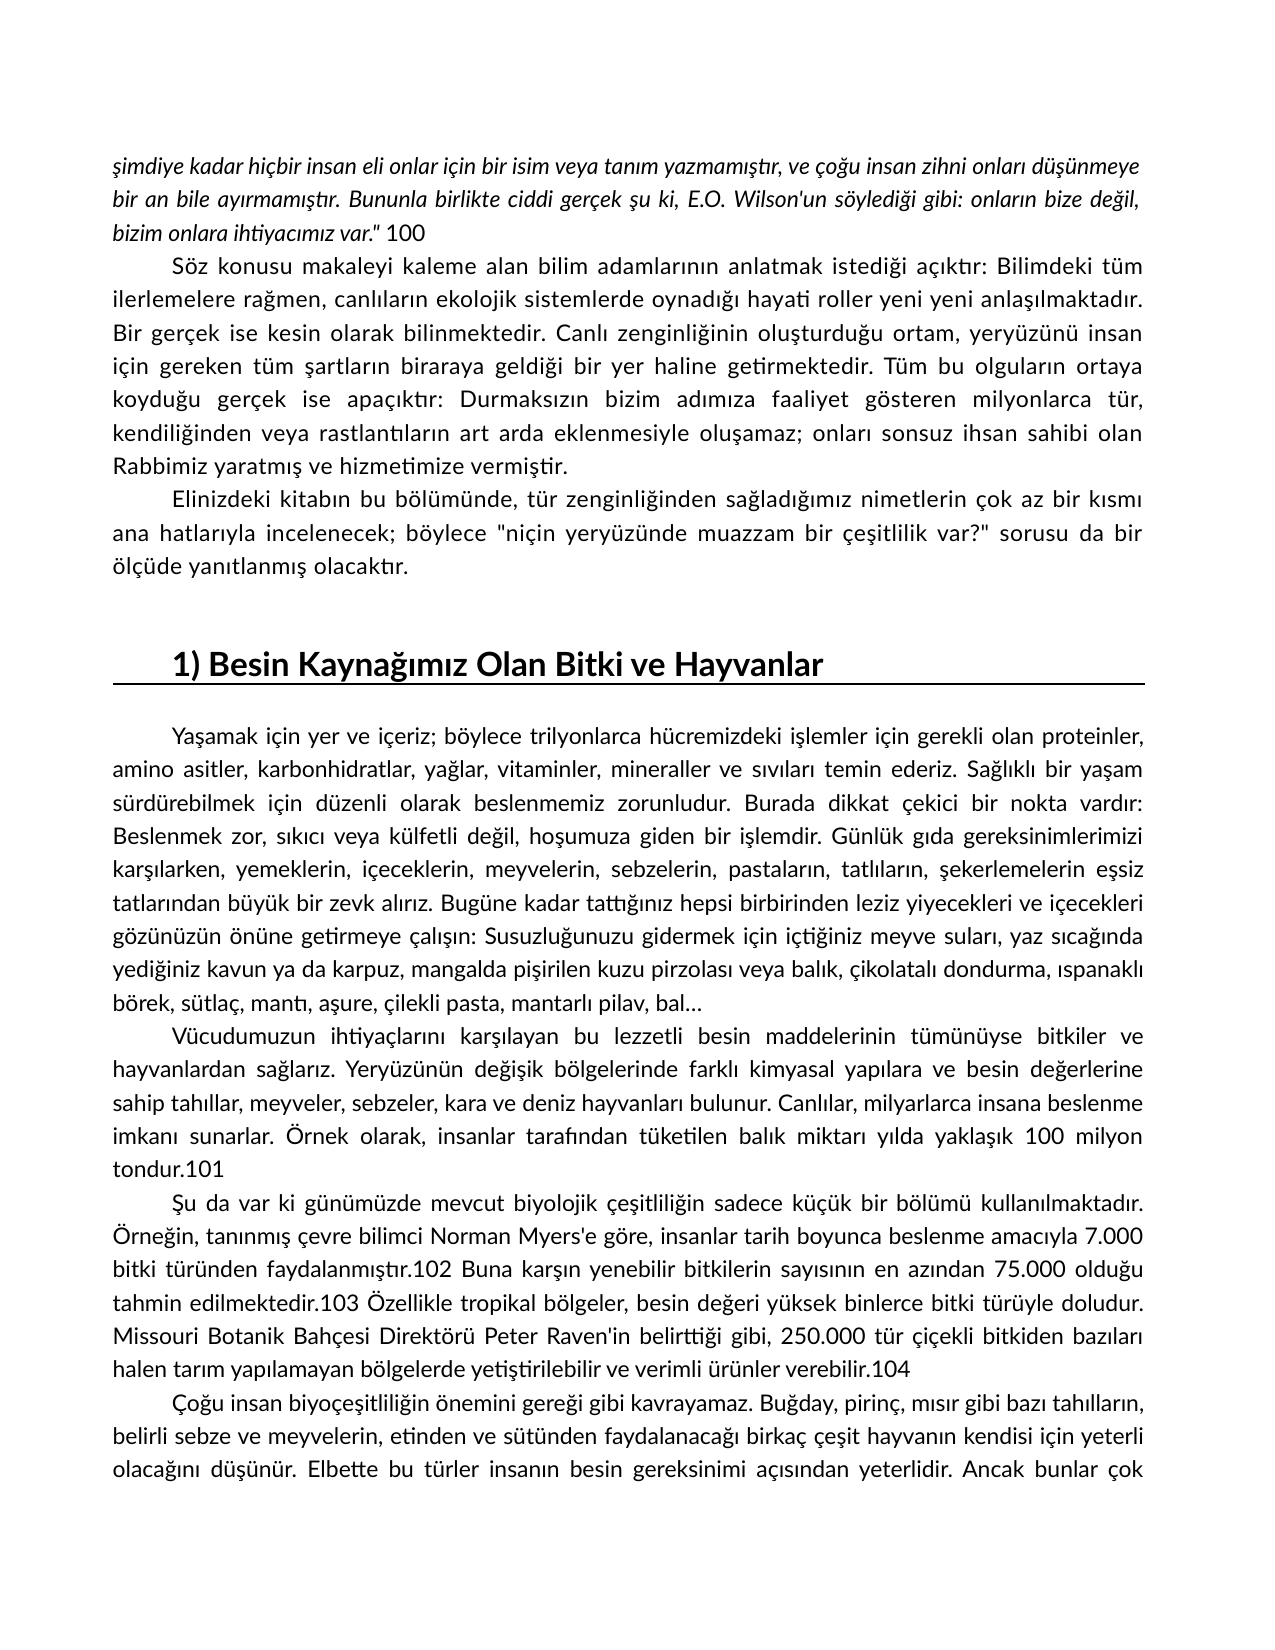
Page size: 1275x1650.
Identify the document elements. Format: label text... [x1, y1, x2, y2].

text Şu da var ki günümüzde mevcut biyolojik çeşitliliğin sadece küçük bir bölümü kullanılmaktadır. Örneğin, tanınmış çevre bilimci Norman Myers'e göre, insanlar tarih boyunca beslenme amacıyla 7.000 bitki türünden faydalanmıştır.102 Buna karşın yenebilir bitkilerin sayısının en azından 75.000 olduğu tahmin edilmektedir.103 Özellikle tropikal bölgeler, besin değeri yüksek binlerce bitki türüyle doludur. Missouri Botanik Bahçesi Direktörü Peter Raven'in belirttiği gibi, 250.000 tür çiçekli bitkiden bazıları halen tarım yapılamayan bölgelerde yetiştirilebilir ve verimli ürünler verebilir.104 [112, 1184, 1145, 1384]
text Söz konusu makaleyi kaleme alan bilim adamlarının anlatmak istediği açıktır: Bilimdeki tüm ilerlemelere rağmen, canlıların ekolojik sistemlerde oynadığı hayati roller yeni yeni anlaşılmaktadır. Bir gerçek ise kesin olarak bilinmektedir. Canlı zenginliğinin oluşturduğu ortam, yeryüzünü insan için gereken tüm şartların biraraya geldiği bir yer haline getirmektedir. Tüm bu olguların ortaya koyduğu gerçek ise apaçıktır: Durmaksızın bizim adımıza faaliyet gösteren milyonlarca tür, kendiliğinden veya rastlantıların art arda eklenmesiyle oluşamaz; onları sonsuz ihsan sahibi olan Rabbimiz yaratmış ve hizmetimize vermiştir. [112, 248, 1145, 481]
text Çoğu insan biyoçeşitliliğin önemini gereği gibi kavrayamaz. Buğday, pirinç, mısır gibi bazı tahılların, belirli sebze ve meyvelerin, etinden ve sütünden faydalanacağı birkaç çeşit hayvanın kendisi için yeterli olacağını düşünür. Elbette bu türler insanın besin gereksinimi açısından yeterlidir. Ancak bunlar çok [112, 1384, 1145, 1484]
text şimdiye kadar hiçbir insan eli onlar için bir isim veya tanım yazmamıştır, ve çoğu insan zihni onları düşünmeye bir an bile ayırmamıştır. Bununla birlikte ciddi gerçek şu ki, E.O. Wilson'un söylediği gibi: onların bize değil, bizim onlara ihtiyacımız var." 100 [112, 148, 1145, 248]
text Elinizdeki kitabın bu bölümünde, tür zenginliğinden sağladığımız nimetlerin çok az bir kısmı ana hatlarıyla incelenecek; böylece "niçin yeryüzünde muazzam bir çeşitlilik var?" sorusu da bir ölçüde yanıtlanmış olacaktır. [112, 481, 1145, 581]
text Vücudumuzun ihtiyaçlarını karşılayan bu lezzetli besin maddelerinin tümünüyse bitkiler ve hayvanlardan sağlarız. Yeryüzünün değişik bölgelerinde farklı kimyasal yapılara ve besin değerlerine sahip tahıllar, meyveler, sebzeler, kara ve deniz hayvanları bulunur. Canlılar, milyarlarca insana beslenme imkanı sunarlar. Örnek olarak, insanlar tarafından tüketilen balık miktarı yılda yaklaşık 100 milyon tondur.101 [112, 1018, 1145, 1184]
text Yaşamak için yer ve içeriz; böylece trilyonlarca hücremizdeki işlemler için gerekli olan proteinler, amino asitler, karbonhidratlar, yağlar, vitaminler, mineraller ve sıvıları temin ederiz. Sağlıklı bir yaşam sürdürebilmek için düzenli olarak beslenmemiz zorunludur. Burada dikkat çekici bir nokta vardır: Beslenmek zor, sıkıcı veya külfetli değil, hoşumuza giden bir işlemdir. Günlük gıda gereksinimlerimizi karşılarken, yemeklerin, içeceklerin, meyvelerin, sebzelerin, pastaların, tatlıların, şekerlemelerin eşsiz tatlarından büyük bir zevk alırız. Bugüne kadar tattığınız hepsi birbirinden leziz yiyecekleri ve içecekleri gözünüzün önüne getirmeye çalışın: Susuzluğunuzu gidermek için içtiğiniz meyve suları, yaz sıcağında yediğiniz kavun ya da karpuz, mangalda pişirilen kuzu pirzolası veya balık, çikolatalı dondurma, ıspanaklı börek, sütlaç, mantı, aşure, çilekli pasta, mantarlı pilav, bal… [112, 718, 1145, 1018]
text 1) Besin Kaynağımız Olan Bitki ve Hayvanlar [112, 648, 1145, 684]
